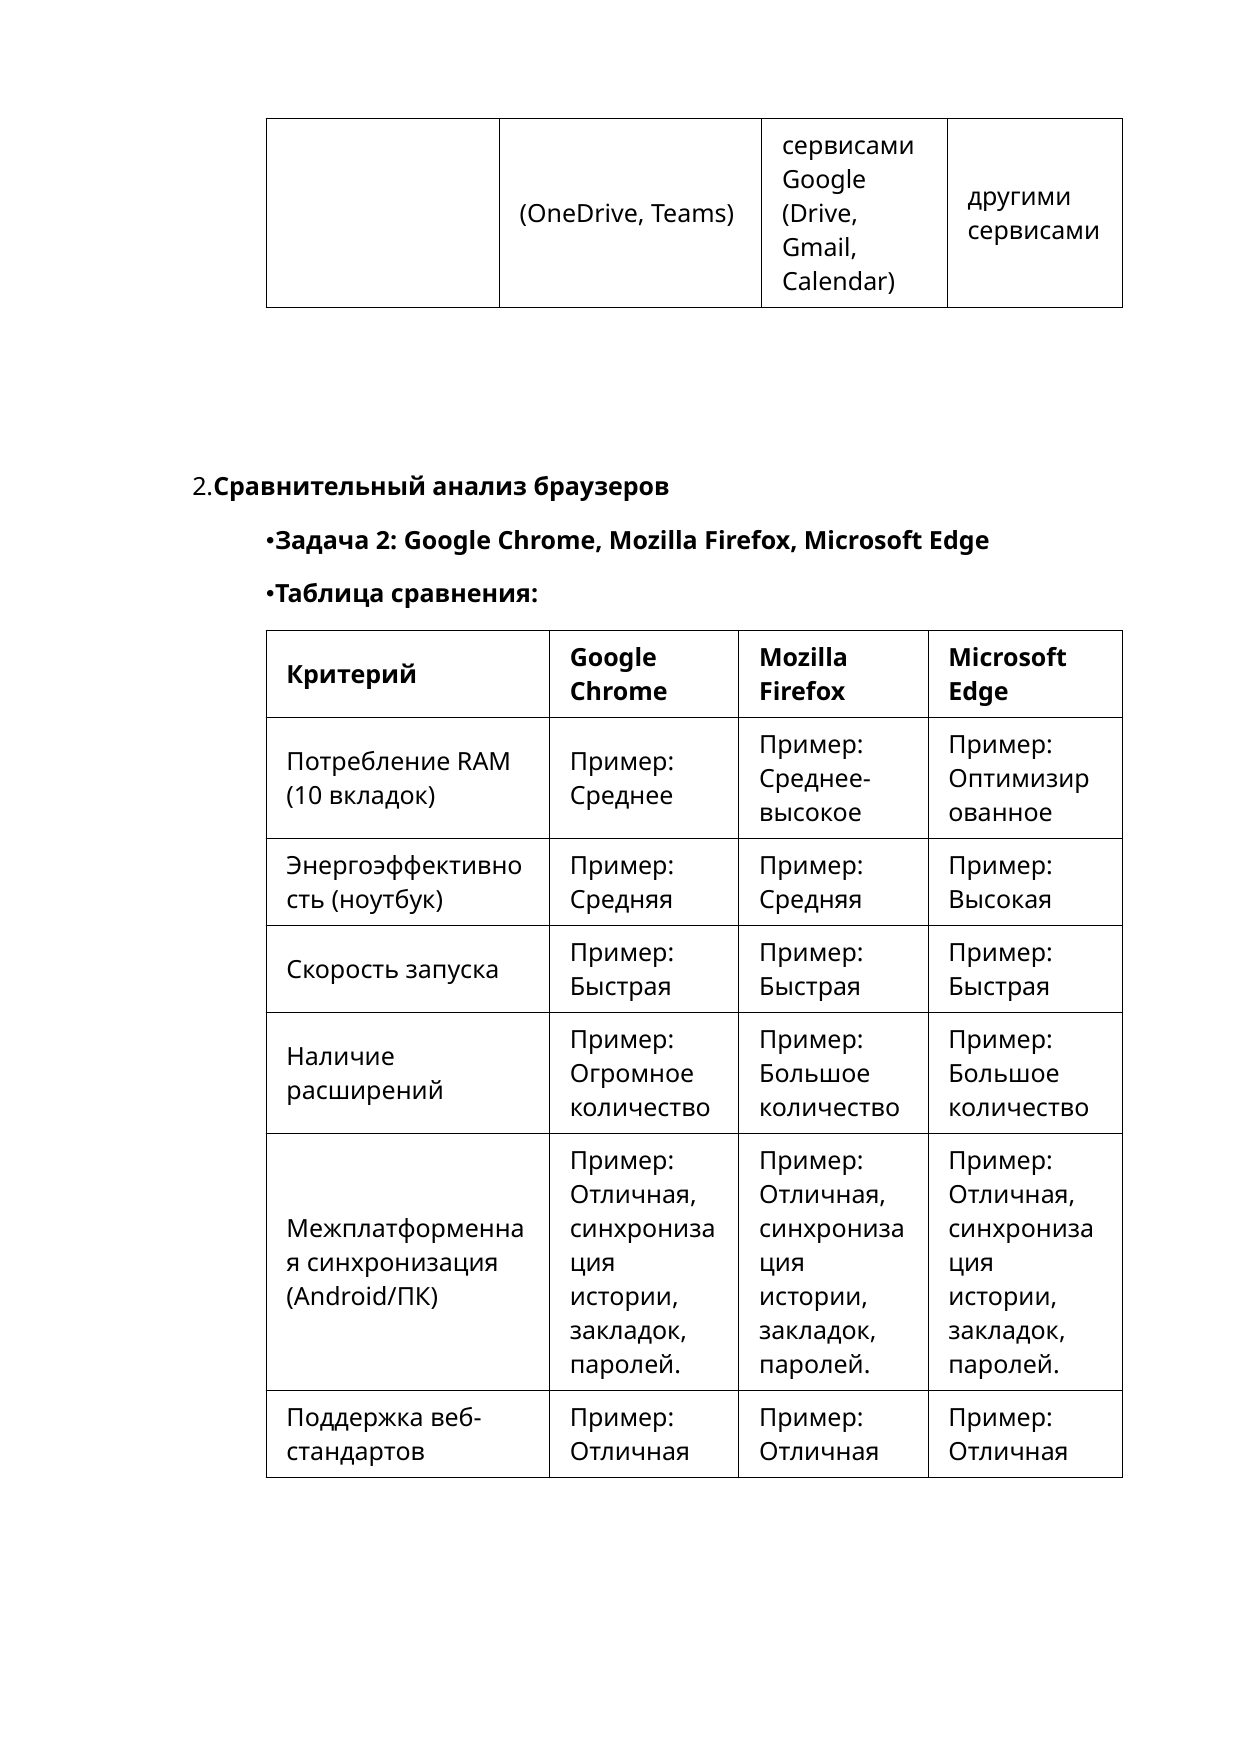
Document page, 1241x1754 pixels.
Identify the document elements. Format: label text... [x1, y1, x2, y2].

table_header Mozilla Firefox [739, 631, 928, 717]
table_cell Поддержка веб-стандартов [267, 1391, 549, 1477]
list Сравнительный анализ браузеров [118, 469, 1122, 503]
table_cell (OneDrive, Teams) [500, 119, 761, 307]
table_cell Пример: Отличная, синхронизация истории, закладок, паролей. [550, 1134, 738, 1390]
table_cell Пример: Средняя [739, 839, 928, 925]
table_cell Пример: Быстрая [550, 926, 738, 1012]
table_cell Пример: Отличная [929, 1391, 1122, 1477]
table_cell Пример: Высокая [929, 839, 1122, 925]
table_header Microsoft Edge [929, 631, 1122, 717]
table_cell Пример: Среднее [550, 718, 738, 838]
table_cell Потребление RAM (10 вкладок) [267, 718, 549, 838]
list Задача 2: Google Chrome, Mozilla Firefox, Microsoft Edge [118, 522, 1122, 556]
list Таблица сравнения: [118, 576, 1122, 610]
table_cell Пример: Большое количество [929, 1013, 1122, 1133]
table_cell Скорость запуска [267, 926, 549, 1012]
table_cell Пример: Быстрая [739, 926, 928, 1012]
table_cell Наличие расширений [267, 1013, 549, 1133]
table_cell Пример: Среднее-высокое [739, 718, 928, 838]
table_cell Пример: Средняя [550, 839, 738, 925]
table_cell Пример: Огромное количество [550, 1013, 738, 1133]
table_cell [267, 119, 499, 307]
table_cell Межплатформенная синхронизация (Android/ПК) [267, 1134, 549, 1390]
table_cell Энергоэффективность (ноутбук) [267, 839, 549, 925]
table_cell Пример: Быстрая [929, 926, 1122, 1012]
table_cell Пример: Отличная, синхронизация истории, закладок, паролей. [929, 1134, 1122, 1390]
table_cell Пример: Оптимизированное [929, 718, 1122, 838]
table_cell Пример: Большое количество [739, 1013, 928, 1133]
table_cell другими сервисами [948, 119, 1122, 307]
table_cell сервисами Google (Drive, Gmail, Calendar) [762, 119, 947, 307]
table_cell Пример: Отличная [739, 1391, 928, 1477]
table_header Google Chrome [550, 631, 738, 717]
table_header Критерий [267, 631, 549, 717]
table_cell Пример: Отличная [550, 1391, 738, 1477]
table_cell Пример: Отличная, синхронизация истории, закладок, паролей. [739, 1134, 928, 1390]
